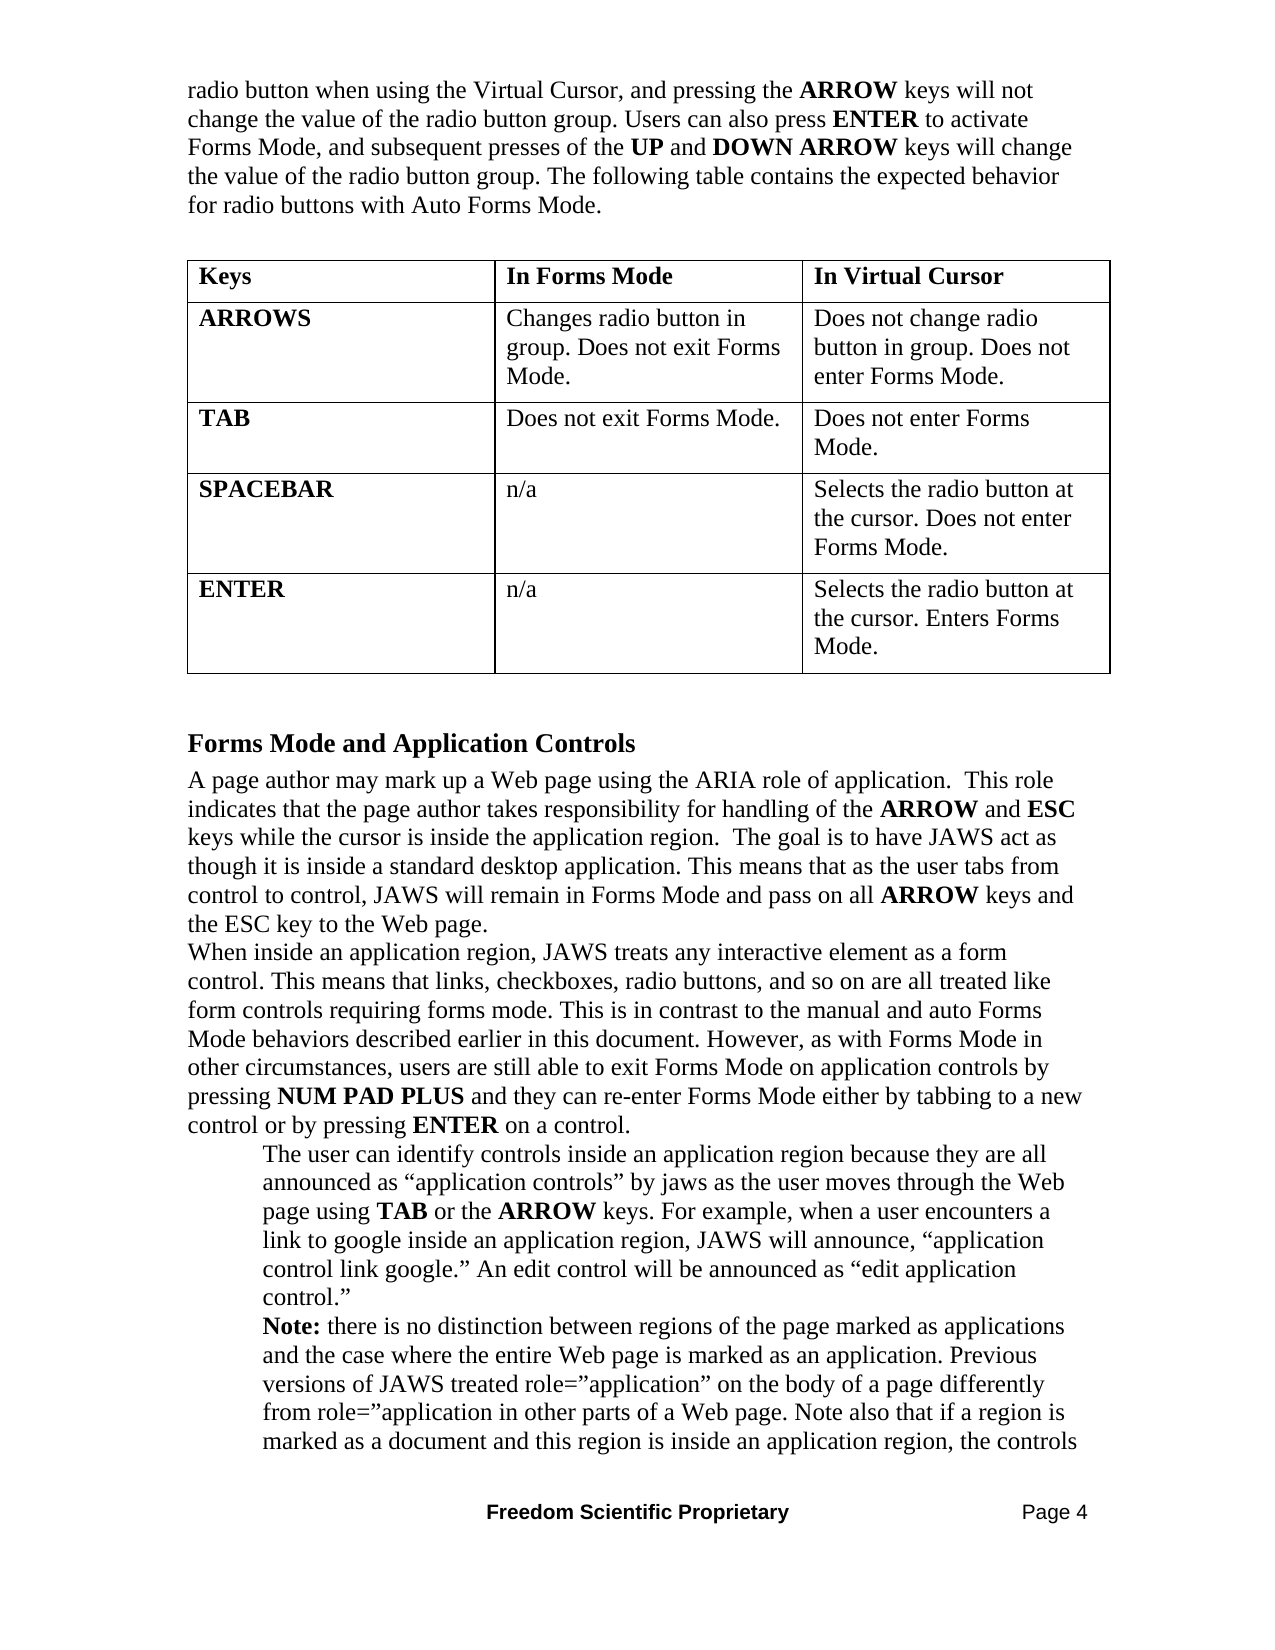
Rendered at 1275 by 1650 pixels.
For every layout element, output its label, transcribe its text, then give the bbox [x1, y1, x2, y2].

text The user can identify controls inside an application region because they are all announced as “application controls” by jaws as the user moves through the Web page using TAB or the ARROW keys. For example, when a user encounters a link to google inside an application region, JAWS will announce, “application control link google.” An edit control will be announced as “edit application control.” [262, 1139, 1087, 1311]
table_cell n/a [496, 474, 802, 573]
table_cell Does not enter Forms Mode. [803, 403, 1109, 473]
table_cell ENTER [188, 574, 494, 673]
table_cell Changes radio button in group. Does not exit Forms Mode. [496, 303, 802, 402]
table_cell SPACEBAR [188, 474, 494, 573]
text radio button when using the Virtual Cursor, and pressing the ARROW keys will not change the value of the radio button group. Users can also press ENTER to activate Forms Mode, and subsequent presses of the UP and DOWN ARROW keys will change the value of the radio button group. The following table contains the expected behavior for radio buttons with Auto Forms Mode. [187, 75, 1087, 247]
table_header In Forms Mode [496, 261, 802, 302]
table_cell Selects the radio button at the cursor. Does not enter Forms Mode. [803, 474, 1109, 573]
table_cell TAB [188, 403, 494, 473]
text Note: there is no distinction between regions of the page marked as applications and the case where the entire Web page is marked as an application. Previous versions of JAWS treated role=”application” on the body of a page differently from role=”application in other parts of a Web page. Note also that if a region is marked as a document and this region is inside an application region, the controls [262, 1311, 1087, 1455]
table_cell ARROWS [188, 303, 494, 402]
table_cell n/a [496, 574, 802, 673]
table_cell Does not change radio button in group. Does not enter Forms Mode. [803, 303, 1109, 402]
text When inside an application region, JAWS treats any interactive element as a form control. This means that links, checkboxes, radio buttons, and so on are all treated like form controls requiring forms mode. This is in contrast to the manual and auto Forms Mode behaviors described earlier in this document. However, as with Forms Mode in other circumstances, users are still able to exit Forms Mode on application controls by pressing NUM PAD PLUS and they can re-enter Forms Mode either by tabbing to a new control or by pressing ENTER on a control. [187, 937, 1087, 1139]
table_header Keys [188, 261, 494, 302]
table_header In Virtual Cursor [803, 261, 1109, 302]
table_cell Selects the radio button at the cursor. Enters Forms Mode. [803, 574, 1109, 673]
subtitle Forms Mode and Application Controls [187, 727, 1087, 759]
text A page author may mark up a Web page using the ARIA role of application. This role indicates that the page author takes responsibility for handling of the ARROW and ESC keys while the cursor is inside the application region. The goal is to have JAWS act as though it is inside a standard desktop application. This means that as the user tabs from control to control, JAWS will remain in Forms Mode and pass on all ARROW keys and the ESC key to the Web page. [187, 765, 1087, 937]
table_cell Does not exit Forms Mode. [496, 403, 802, 473]
